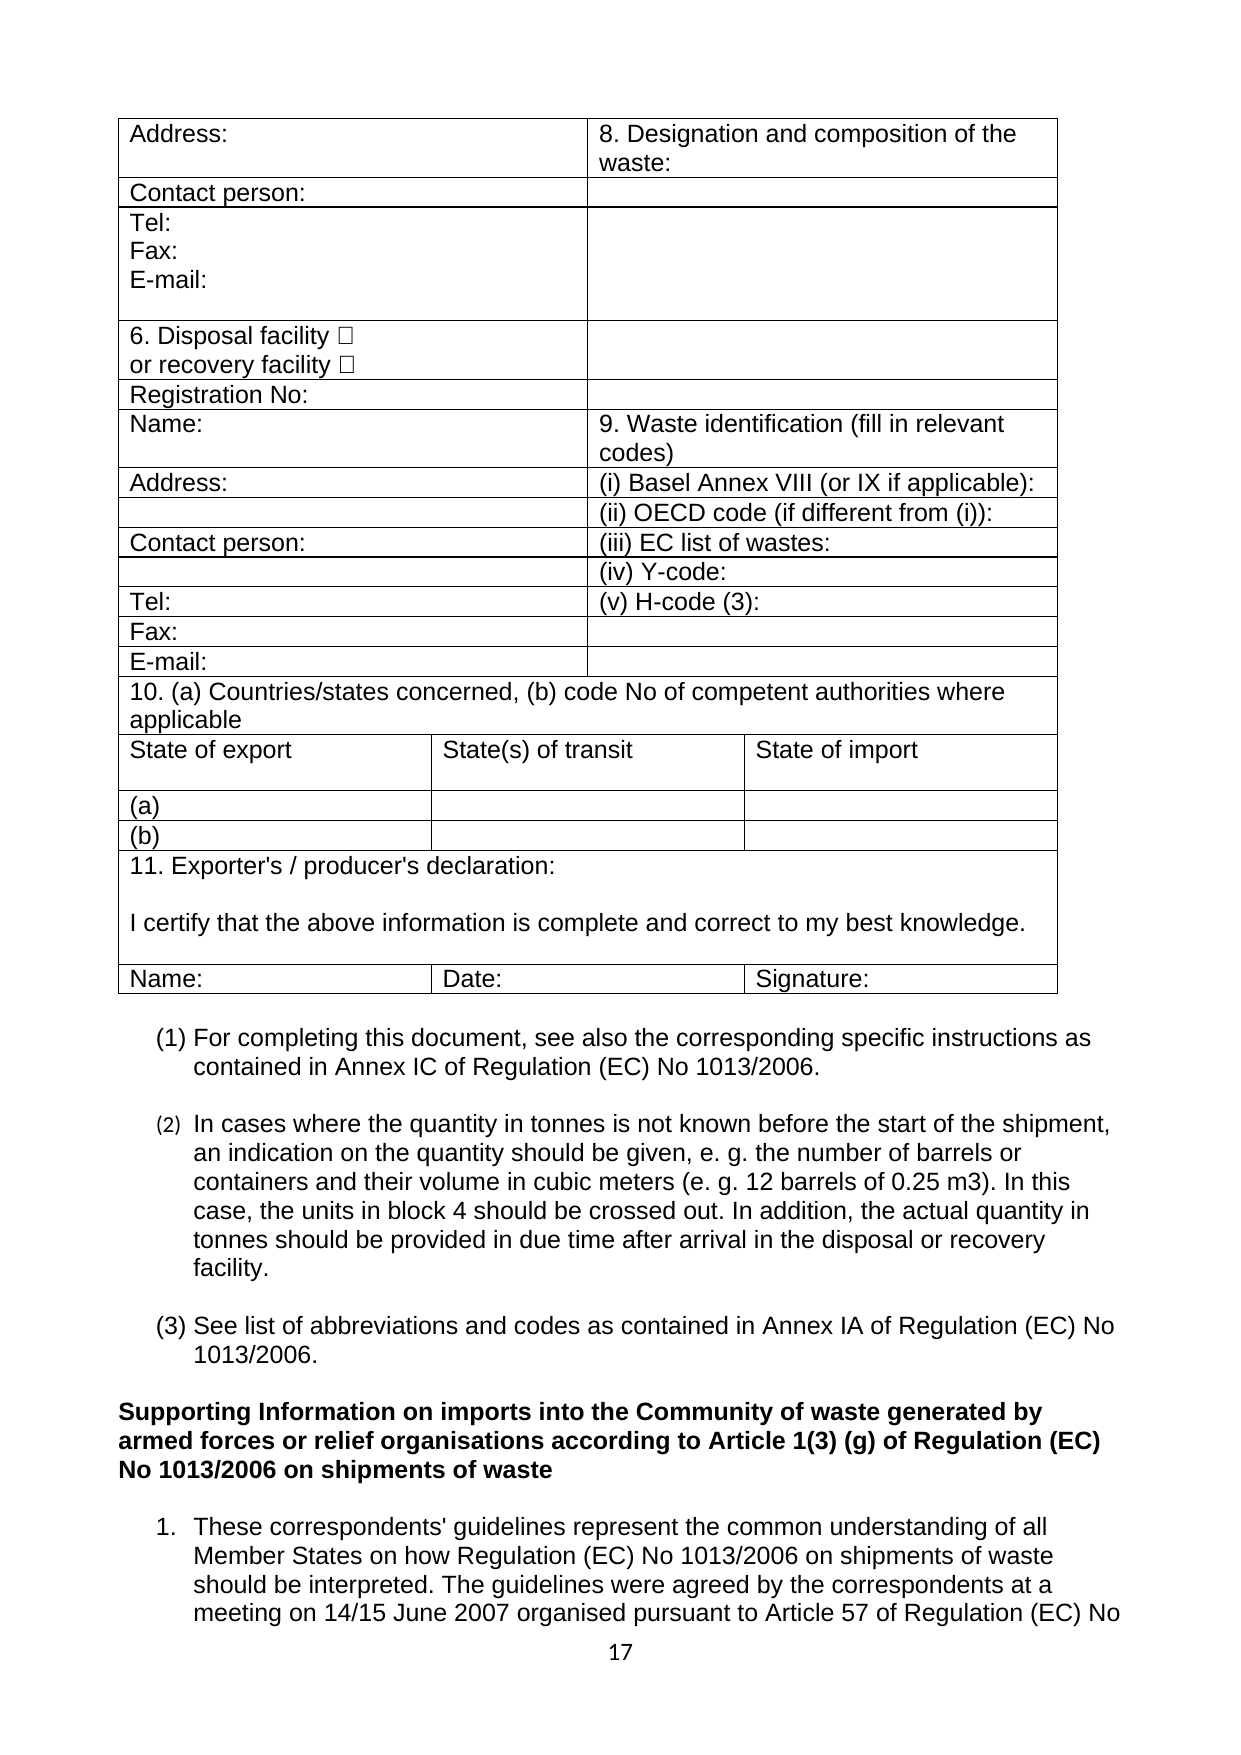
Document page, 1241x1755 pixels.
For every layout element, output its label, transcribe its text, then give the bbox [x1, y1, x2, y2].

table_cell [588, 617, 1057, 646]
table_cell (i) Basel Annex VIII (or IX if applicable): [588, 468, 1057, 497]
table_cell Name: [119, 410, 587, 467]
table_cell [588, 208, 1057, 320]
table_cell (a) [119, 791, 431, 820]
table_cell 6. Disposal facility  or recovery facility  [119, 321, 587, 379]
table_cell State(s) of transit [432, 735, 744, 790]
list For completing this document, see also the corresponding specific instructions as contained in Annex IC of Regulation (EC) No 1013/2006. [156, 1023, 1122, 1081]
table_cell (iii) EC list of wastes: [588, 528, 1057, 556]
table_cell (ii) OECD code (if different from (i)): [588, 498, 1057, 527]
table_cell (iv) Y-code: [588, 558, 1057, 586]
table_cell Address: [119, 119, 587, 177]
table_cell Contact person: [119, 528, 587, 556]
table_cell Registration No: [119, 380, 587, 408]
list These correspondents' guidelines represent the common understanding of all Member States on how Regulation (EC) No 1013/2006 on shipments of waste should be interpreted. The guidelines were agreed by the correspondents at a meeting on 14/15 June 2007 organised pursuant to Article 57 of Regulation (EC) No [156, 1512, 1122, 1627]
table_cell [588, 647, 1057, 676]
table_cell (v) H-code (3): [588, 587, 1057, 616]
table_cell Address: [119, 468, 587, 497]
table_cell Tel: Fax: E-mail: [119, 208, 587, 320]
table_cell Fax: [119, 617, 587, 646]
table_cell [432, 821, 744, 850]
table_cell Contact person: [119, 178, 587, 206]
table_cell [745, 791, 1057, 820]
table_cell Signature: [745, 965, 1057, 993]
table_cell E-mail: [119, 647, 587, 676]
list In cases where the quantity in tonnes is not known before the start of the shipment, an indication on the quantity should be given, e. g. the number of barrels or containers and their volume in cubic meters (e. g. 12 barrels of 0.25 m3). In this case, the units in block 4 should be crossed out. In addition, the actual quantity in tonnes should be provided in due time after arrival in the disposal or recovery facility. [156, 1109, 1122, 1282]
table_cell [432, 791, 744, 820]
table_cell Date: [432, 965, 744, 993]
table_cell [588, 380, 1057, 408]
table_cell [588, 178, 1057, 206]
table_cell [588, 321, 1057, 379]
table_cell Name: [119, 965, 431, 993]
text Supporting Information on imports into the Community of waste generated by armed forces or relief organisations according to Article 1(3) (g) of Regulation (EC) No 1013/2006 on shipments of waste [118, 1397, 1122, 1483]
table_cell State of import [745, 735, 1057, 790]
table_cell [745, 821, 1057, 850]
table_cell Tel: [119, 587, 587, 616]
table_cell 10. (a) Countries/states concerned, (b) code No of competent authorities where applicable [119, 677, 1057, 734]
table_cell (b) [119, 821, 431, 850]
table_cell 9. Waste identification (fill in relevant codes) [588, 410, 1057, 467]
table_cell 8. Designation and composition of the waste: [588, 119, 1057, 177]
list See list of abbreviations and codes as contained in Annex IA of Regulation (EC) No 1013/2006. [156, 1311, 1122, 1368]
table_cell [119, 498, 587, 527]
table_cell 11. Exporter's / producer's declaration: I certify that the above information is complete and correct to my best knowledge. [119, 851, 1057, 963]
table_cell [119, 558, 587, 586]
table_cell State of export [119, 735, 431, 790]
